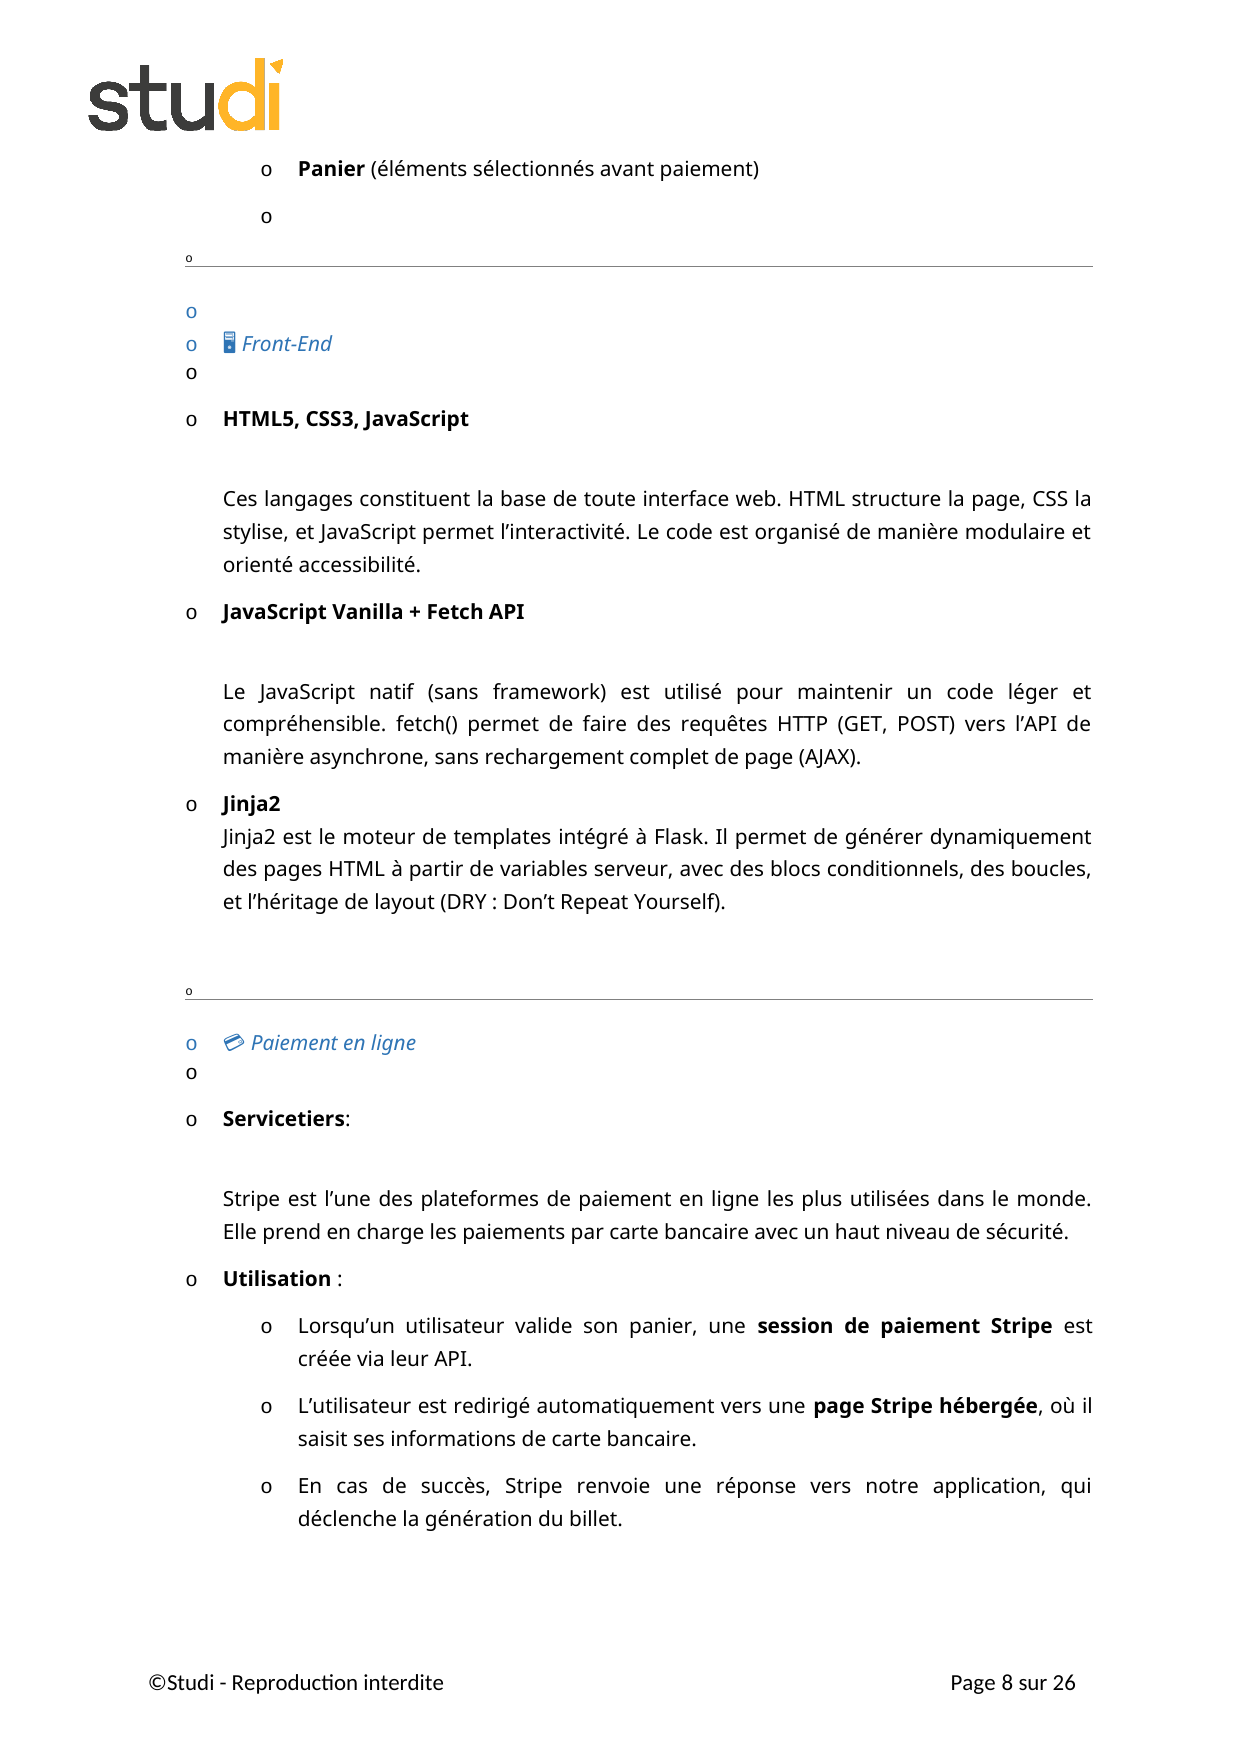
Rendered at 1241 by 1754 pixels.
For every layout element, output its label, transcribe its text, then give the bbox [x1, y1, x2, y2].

list Ces langages constituent la base de toute interface web. HTML structure la page, CSS la stylise, et JavaScript permet l’interactivité. Le code est organisé de manière modulaire et orienté accessibilité. [185, 452, 1093, 578]
list Utilisation : [185, 1264, 1093, 1293]
list Stripe est l’une des plateformes de paiement en ligne les plus utilisées dans le monde. Elle prend en charge les paiements par carte bancaire avec un haut niveau de sécurité. [185, 1152, 1093, 1245]
subtitle 🖥️ Front-End [185, 329, 1093, 357]
list L’utilisateur est redirigé automatiquement vers une page Stripe hébergée, où il saisit ses informations de carte bancaire. [260, 1391, 1093, 1453]
list En cas de succès, Stripe renvoie une réponse vers notre application, qui déclenche la génération du billet. [260, 1471, 1093, 1532]
list Panier (éléments sélectionnés avant paiement) [260, 154, 1093, 183]
list JavaScript Vanilla + Fetch API [185, 597, 1093, 625]
list Jinja2 Jinja2 est le moteur de templates intégré à Flask. Il permet de générer dynamiquement des pages HTML à partir de variables serveur, avec des blocs conditionnels, des boucles, et l’héritage de layout (DRY : Don’t Repeat Yourself). [185, 789, 1093, 916]
picture [88, 58, 283, 131]
subtitle 💳 Paiement en ligne [185, 1028, 1093, 1057]
list Lorsqu’un utilisateur valide son panier, une session de paiement Stripe est créée via leur API. [260, 1312, 1093, 1373]
list Le JavaScript natif (sans framework) est utilisé pour maintenir un code léger et compréhensible. fetch() permet de faire des requêtes HTTP (GET, POST) vers l’API de manière asynchrone, sans rechargement complet de page (AJAX). [185, 644, 1093, 771]
list HTML5, CSS3, JavaScript [185, 404, 1093, 433]
list Servicetiers: [185, 1104, 1093, 1133]
